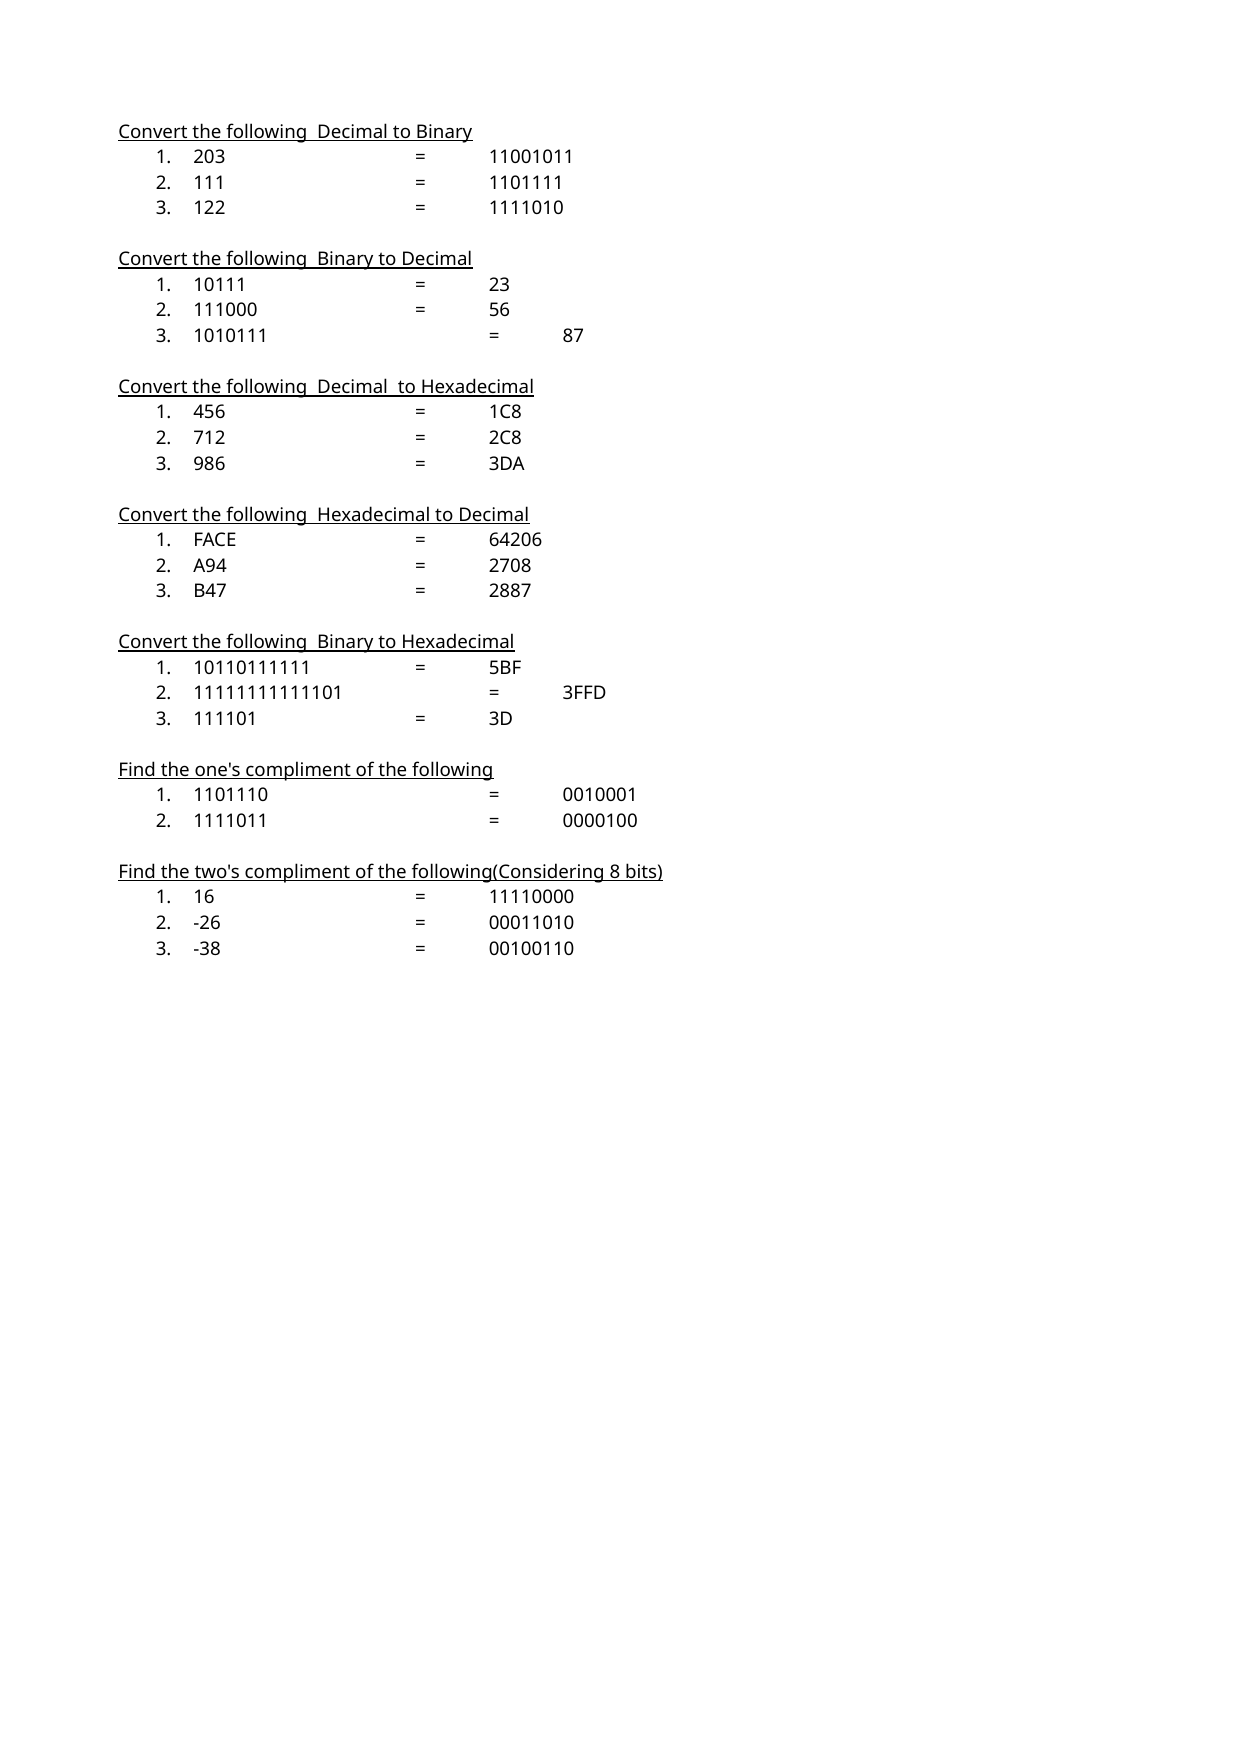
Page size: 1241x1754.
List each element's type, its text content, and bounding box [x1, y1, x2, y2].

list 10111 = 23 [156, 271, 1122, 297]
text Convert the following Binary to Decimal [118, 246, 1122, 271]
list 986 = 3DA [156, 450, 1122, 475]
list 122 = 1111010 [156, 195, 1122, 220]
text Convert the following Hexadecimal to Decimal [118, 501, 1122, 526]
list 1111011 = 0000100 [156, 807, 1122, 833]
text Convert the following Binary to Hexadecimal [118, 628, 1122, 654]
text Convert the following Decimal to Hexadecimal [118, 373, 1122, 399]
text Find the one's compliment of the following [118, 756, 1122, 782]
list 456 = 1C8 [156, 399, 1122, 424]
text Convert the following Decimal to Binary [118, 118, 1122, 144]
text Find the two's compliment of the following(Considering 8 bits) [118, 858, 1122, 884]
list 16 = 11110000 [156, 884, 1122, 909]
list 11111111111101 = 3FFD [156, 679, 1122, 705]
list 1010111 = 87 [156, 322, 1122, 348]
list 111 = 1101111 [156, 169, 1122, 195]
list B47 = 2887 [156, 577, 1122, 603]
list 203 = 11001011 [156, 144, 1122, 169]
list 111101 = 3D [156, 705, 1122, 731]
list -26 = 00011010 [156, 909, 1122, 935]
list 111000 = 56 [156, 297, 1122, 322]
list FACE = 64206 [156, 526, 1122, 552]
list A94 = 2708 [156, 552, 1122, 577]
list 1101110 = 0010001 [156, 782, 1122, 807]
list -38 = 00100110 [156, 935, 1122, 960]
list 712 = 2C8 [156, 424, 1122, 450]
list 10110111111 = 5BF [156, 654, 1122, 679]
